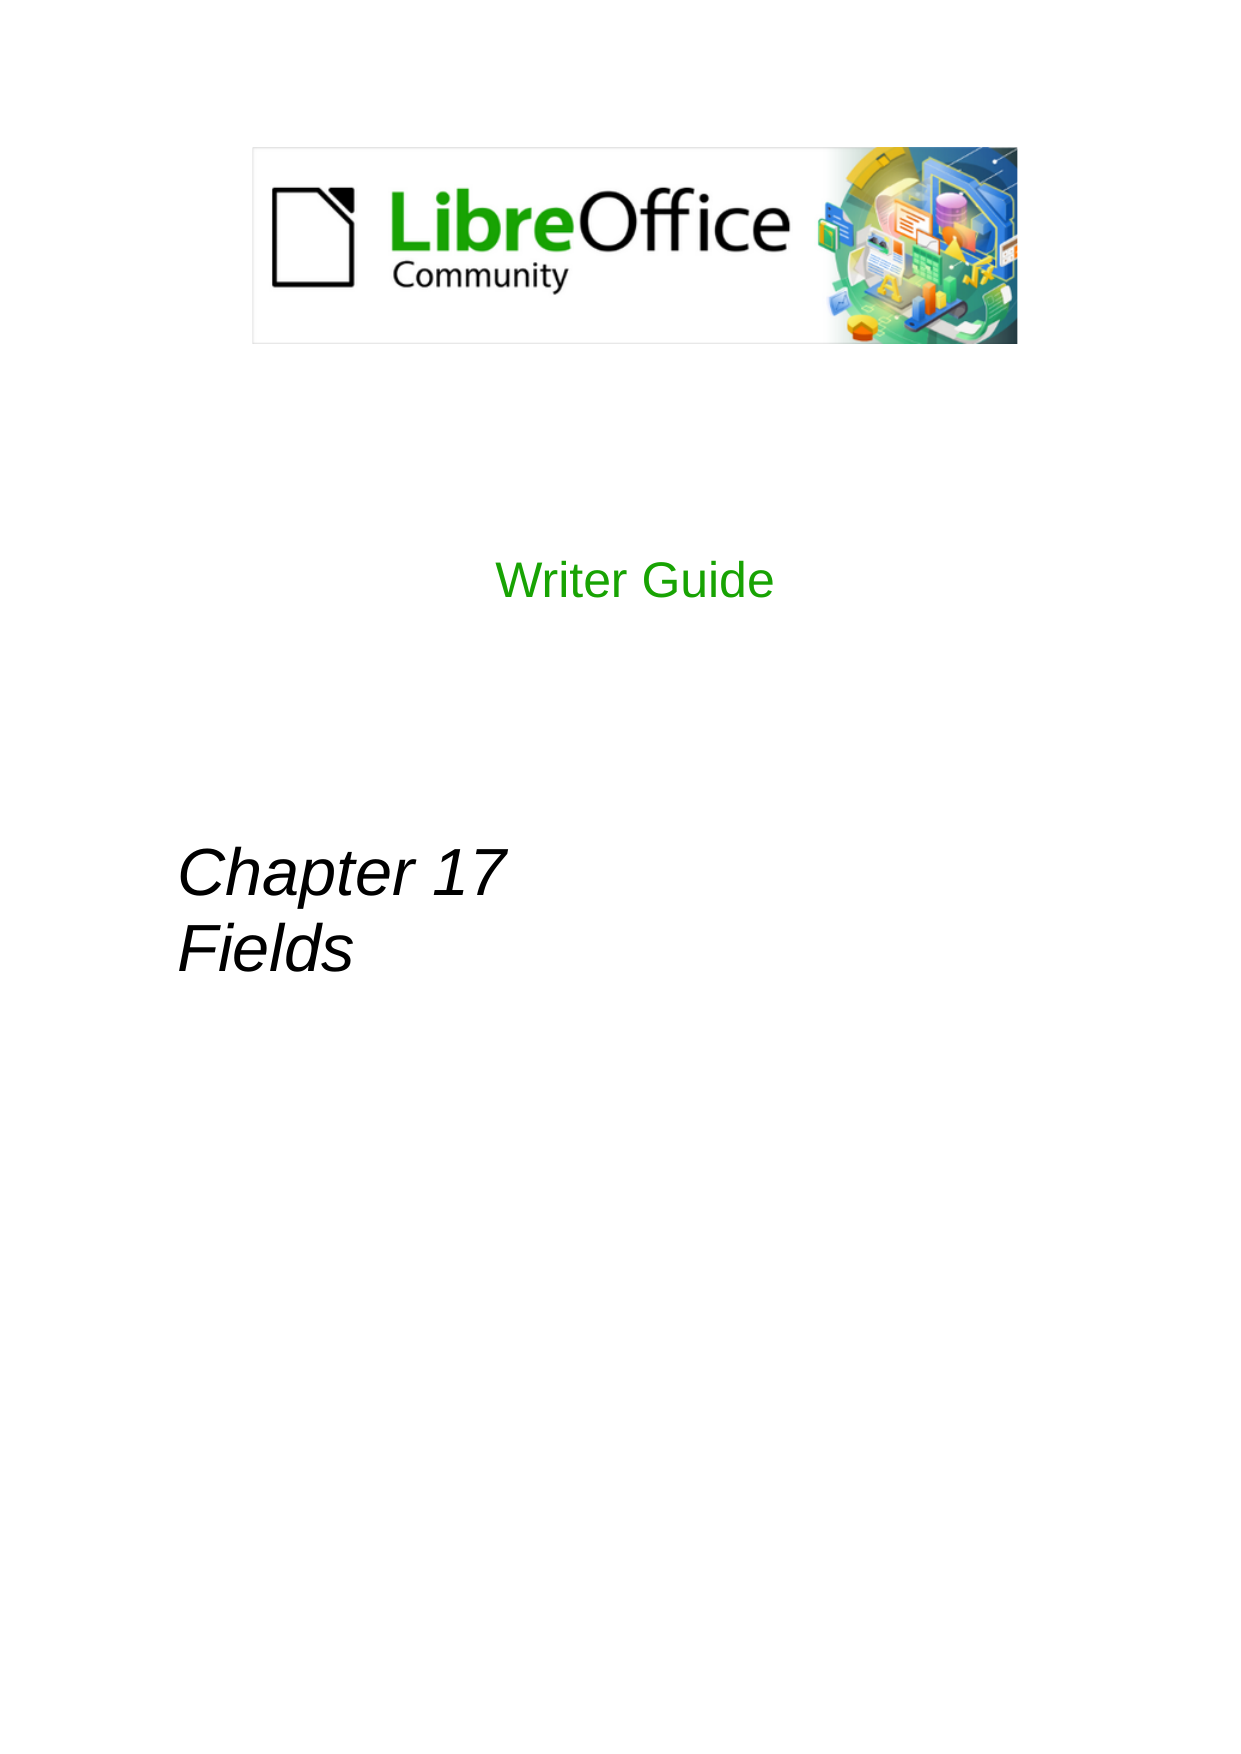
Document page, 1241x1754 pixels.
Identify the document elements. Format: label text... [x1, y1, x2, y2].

text Writer Guide [177, 550, 1093, 608]
picture [252, 147, 1018, 344]
title Chapter 17 Fields [177, 833, 1093, 986]
